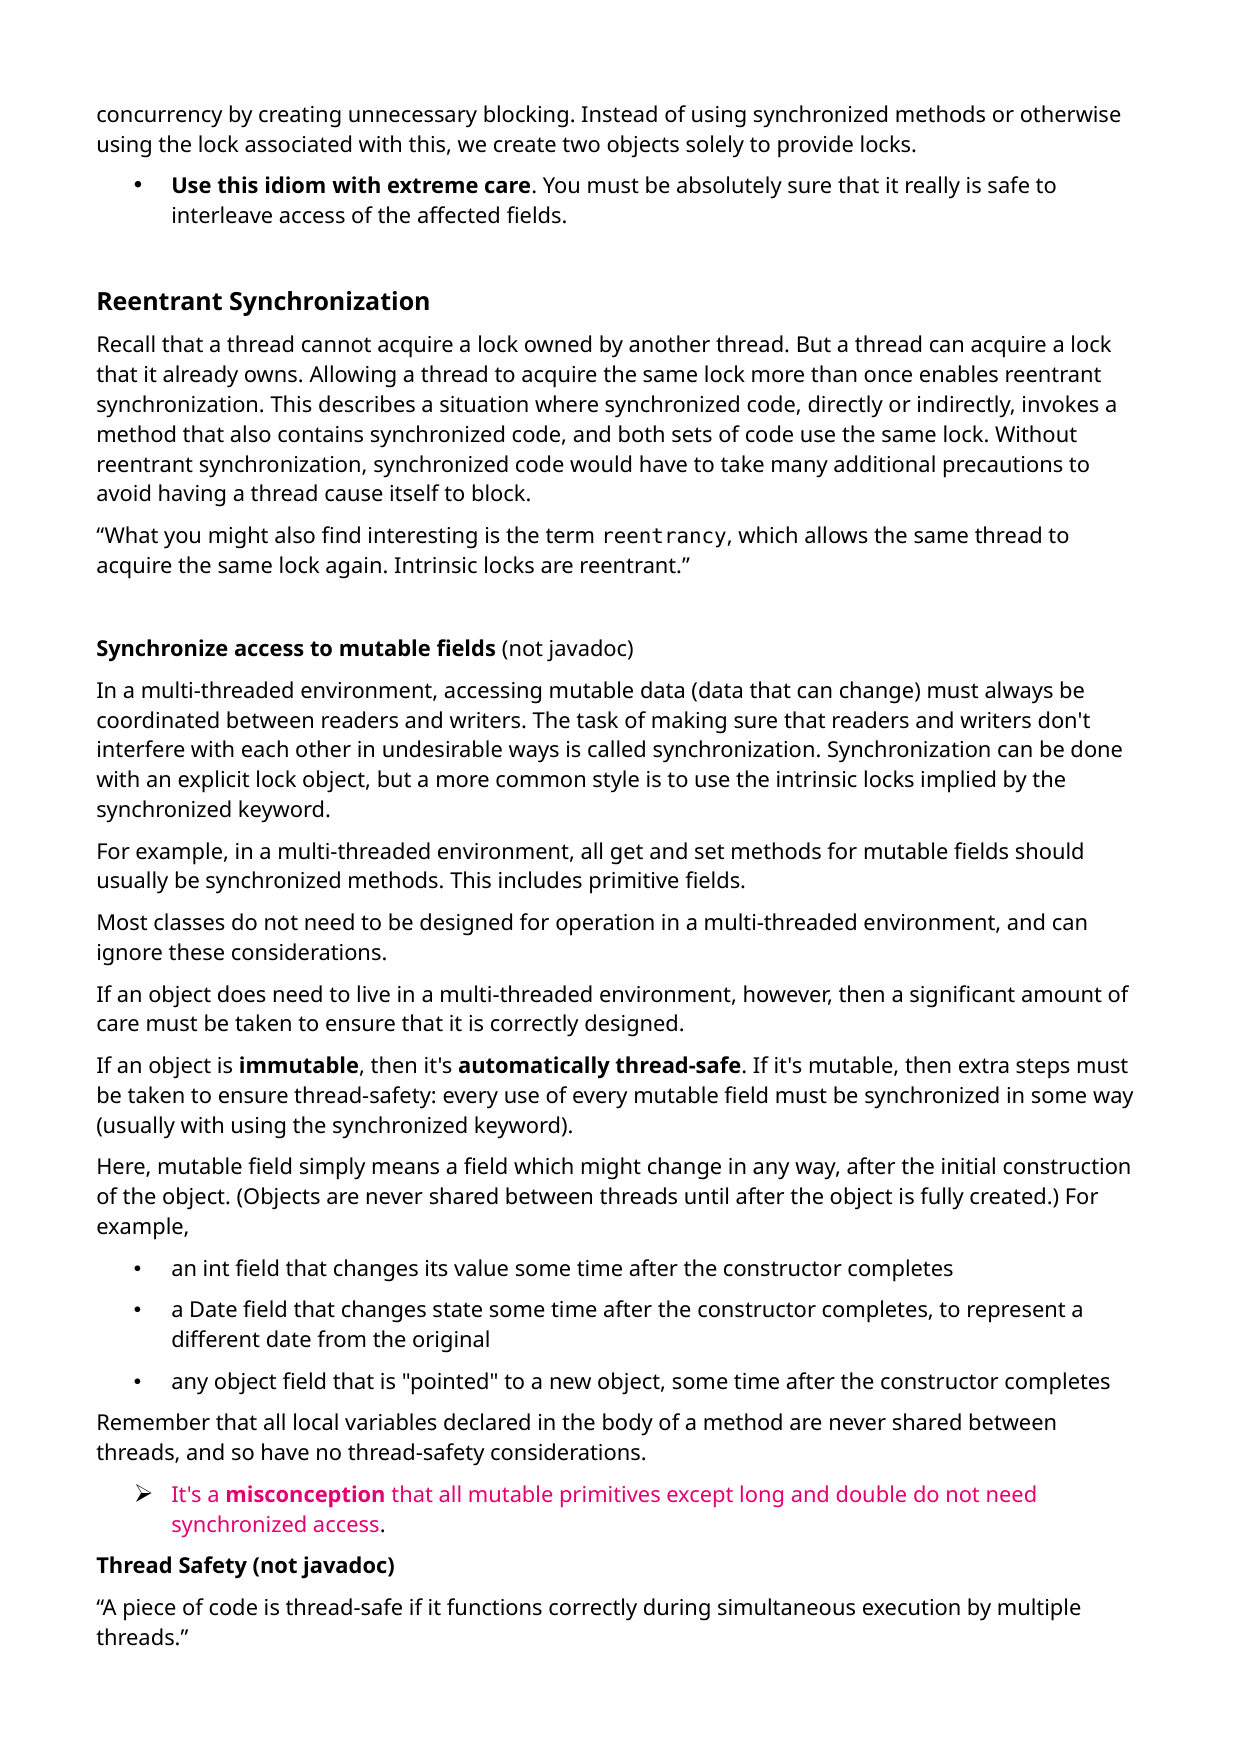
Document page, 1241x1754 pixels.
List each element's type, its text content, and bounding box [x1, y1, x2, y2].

list Use this idiom with extreme care. You must be absolutely sure that it really is safe to interleave access of the affected fields. [133, 170, 1144, 230]
text concurrency by creating unnecessary blocking. Instead of using synchronized methods or otherwise using the lock associated with this, we create two objects solely to provide locks. [96, 99, 1144, 158]
text In a multi-threaded environment, accessing mutable data (data that can change) must always be coordinated between readers and writers. The task of making sure that readers and writers don't interfere with each other in undesirable ways is called synchronization. Synchronization can be done with an explicit lock object, but a more common style is to use the intrinsic locks implied by the synchronized keyword. [96, 675, 1144, 824]
text Reentrant Synchronization [96, 283, 1144, 318]
text Here, mutable field simply means a field which might change in any way, after the initial construction of the object. (Objects are never shared between threads until after the object is fully created.) For example, [96, 1151, 1144, 1241]
text Synchronize access to mutable fields (not javadoc) [96, 633, 1144, 663]
list any object field that is "pointed" to a new object, some time after the constructor completes [133, 1366, 1144, 1396]
text If an object does need to live in a multi-threaded environment, however, then a significant amount of care must be taken to ensure that it is correctly designed. [96, 979, 1144, 1038]
list It's a misconception that all mutable primitives except long and double do not need synchronized access. [133, 1479, 1144, 1538]
text Thread Safety (not javadoc) [96, 1550, 1144, 1580]
text Remember that all local variables declared in the body of a method are never shared between threads, and so have no thread-safety considerations. [96, 1407, 1144, 1467]
text “What you might also find interesting is the term reentrancy, which allows the same thread to acquire the same lock again. Intrinsic locks are reentrant.” [96, 520, 1144, 580]
text Recall that a thread cannot acquire a lock owned by another thread. But a thread can acquire a lock that it already owns. Allowing a thread to acquire the same lock more than once enables reentrant synchronization. This describes a situation where synchronized code, directly or indirectly, invokes a method that also contains synchronized code, and both sets of code use the same lock. Without reentrant synchronization, synchronized code would have to take many additional precautions to avoid having a thread cause itself to block. [96, 329, 1144, 508]
text If an object is immutable, then it's automatically thread-safe. If it's mutable, then extra steps must be taken to ensure thread-safety: every use of every mutable field must be synchronized in some way (usually with using the synchronized keyword). [96, 1050, 1144, 1139]
text For example, in a multi-threaded environment, all get and set methods for mutable fields should usually be synchronized methods. This includes primitive fields. [96, 836, 1144, 895]
text “A piece of code is thread-safe if it functions correctly during simultaneous execution by multiple threads.” [96, 1592, 1144, 1652]
list a Date field that changes state some time after the constructor completes, to represent a different date from the original [133, 1294, 1144, 1354]
text Most classes do not need to be designed for operation in a multi-threaded environment, and can ignore these considerations. [96, 907, 1144, 967]
list an int field that changes its value some time after the constructor completes [133, 1253, 1144, 1282]
